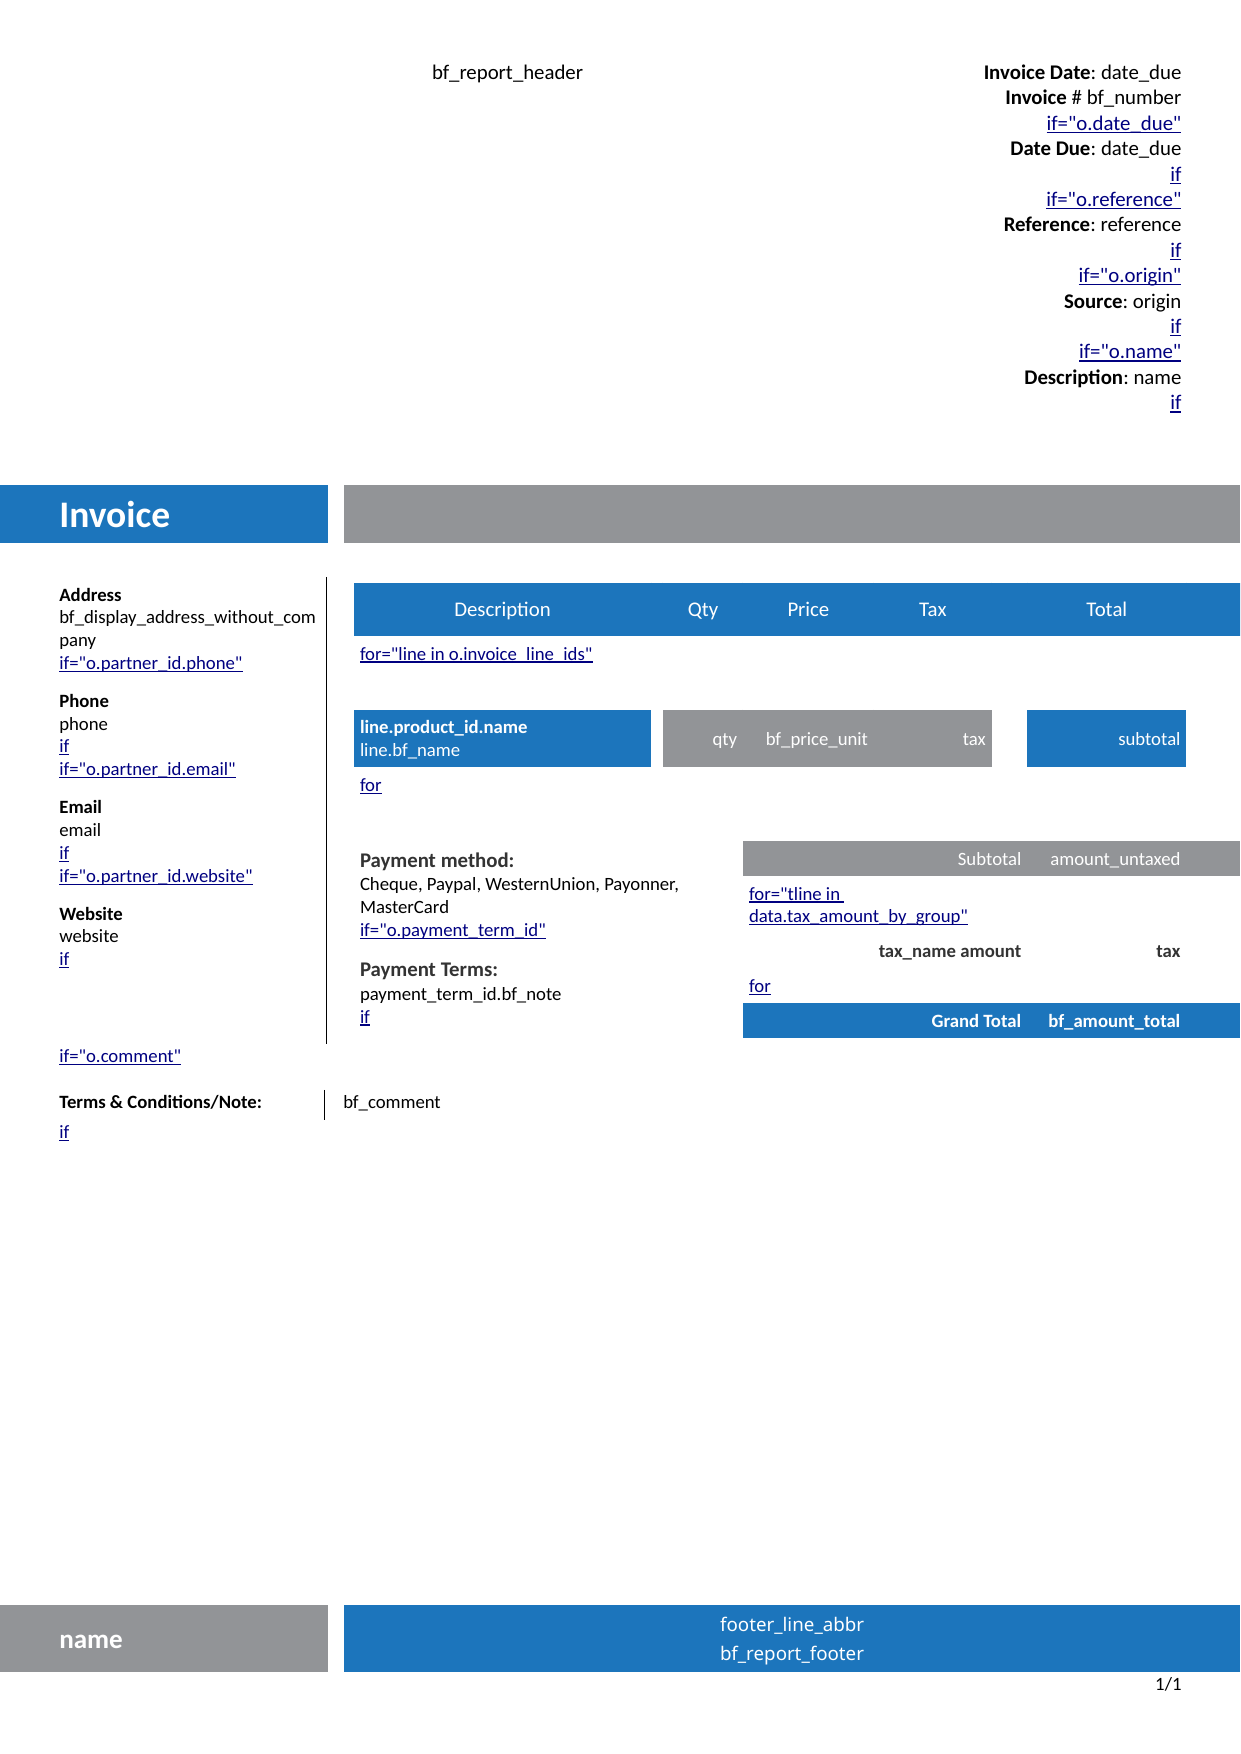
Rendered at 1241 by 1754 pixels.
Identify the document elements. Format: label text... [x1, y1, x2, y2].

table_header Terms & Conditions/Note: [59, 1090, 324, 1120]
table_header [344, 485, 1240, 543]
table_cell [743, 767, 874, 804]
table_cell bf_price_unit [743, 710, 873, 767]
table_cell for="tline in data.tax_amount_by_group" [743, 876, 1027, 933]
table_cell [992, 636, 1027, 673]
table_header Price [743, 583, 873, 636]
table_cell [743, 804, 874, 841]
table_cell [743, 636, 874, 673]
table_cell [874, 804, 992, 841]
table_header [992, 583, 1027, 636]
table_cell bf_amount_total [1028, 1003, 1186, 1038]
table_cell [663, 767, 743, 804]
table_cell [874, 673, 992, 709]
table_cell [354, 673, 651, 709]
table_cell tax_name amount [743, 934, 1027, 968]
table_header [1187, 583, 1239, 636]
table_cell [1027, 968, 1186, 1003]
table_header Description [354, 583, 651, 636]
table_header Total [1028, 583, 1186, 636]
table_cell [651, 710, 663, 767]
table_cell [1186, 767, 1240, 804]
table_cell [874, 636, 992, 673]
table_header [327, 577, 354, 1044]
table_cell [1027, 673, 1186, 709]
table_cell [663, 673, 743, 709]
table_cell [651, 636, 663, 673]
table_cell [663, 804, 743, 841]
table_cell [1187, 841, 1240, 876]
table_cell [992, 767, 1027, 804]
table_cell [354, 804, 651, 841]
table_header Address bf_display_address_without_company if="o.partner_id.phone" Phone phone if if="o.partner_id.email" Email email if if="o.partner_id.website" Website website if [0, 577, 326, 1044]
table_header bf_comment [343, 1090, 1181, 1120]
table_cell Grand Total [743, 1003, 1027, 1038]
table_cell [1186, 968, 1240, 1003]
table_cell [651, 673, 663, 709]
table_header [354, 1038, 1240, 1044]
table_cell Payment method: Cheque, Paypal, WesternUnion, Payonner, MasterCard if="o.payment_term_id" Payment Terms: payment_term_id.bf_note if [354, 841, 743, 1038]
table_cell qty [663, 710, 742, 767]
text if [59, 1120, 1181, 1143]
table_cell tax [874, 710, 992, 767]
table_cell [1187, 1003, 1240, 1038]
table_header Qty [663, 583, 742, 636]
table_cell [1186, 804, 1240, 841]
table_cell [1186, 673, 1240, 709]
table_header [354, 577, 1240, 583]
table_header Tax [874, 583, 991, 636]
table_cell [1186, 934, 1240, 968]
table_cell [992, 804, 1027, 841]
table_cell [992, 673, 1027, 709]
table_cell [992, 710, 1027, 767]
text if="o.comment" [59, 1044, 1181, 1067]
table_cell for="line in o.invoice_line_ids" [354, 636, 651, 673]
table_cell amount_untaxed [1028, 841, 1186, 876]
table_header [652, 583, 662, 636]
table_header [325, 1090, 343, 1120]
table_cell [1027, 804, 1186, 841]
table_cell [651, 804, 663, 841]
table_cell [743, 673, 874, 709]
table_header Invoice [0, 485, 328, 543]
table_cell subtotal [1027, 710, 1186, 767]
table_header [328, 485, 344, 543]
table_cell Subtotal [743, 841, 1027, 876]
table_cell [1186, 876, 1240, 933]
table_cell for [354, 767, 651, 804]
table_cell [874, 767, 992, 804]
table_cell for [743, 968, 1027, 1003]
table_cell [651, 767, 663, 804]
table_cell [1186, 710, 1240, 767]
table_cell tax [1027, 934, 1186, 968]
table_cell line.product_id.name line.bf_name [354, 710, 651, 767]
table_cell [1186, 636, 1240, 673]
table_cell [1027, 876, 1186, 933]
table_cell [1027, 636, 1186, 673]
table_cell [1027, 767, 1186, 804]
table_cell [663, 636, 743, 673]
